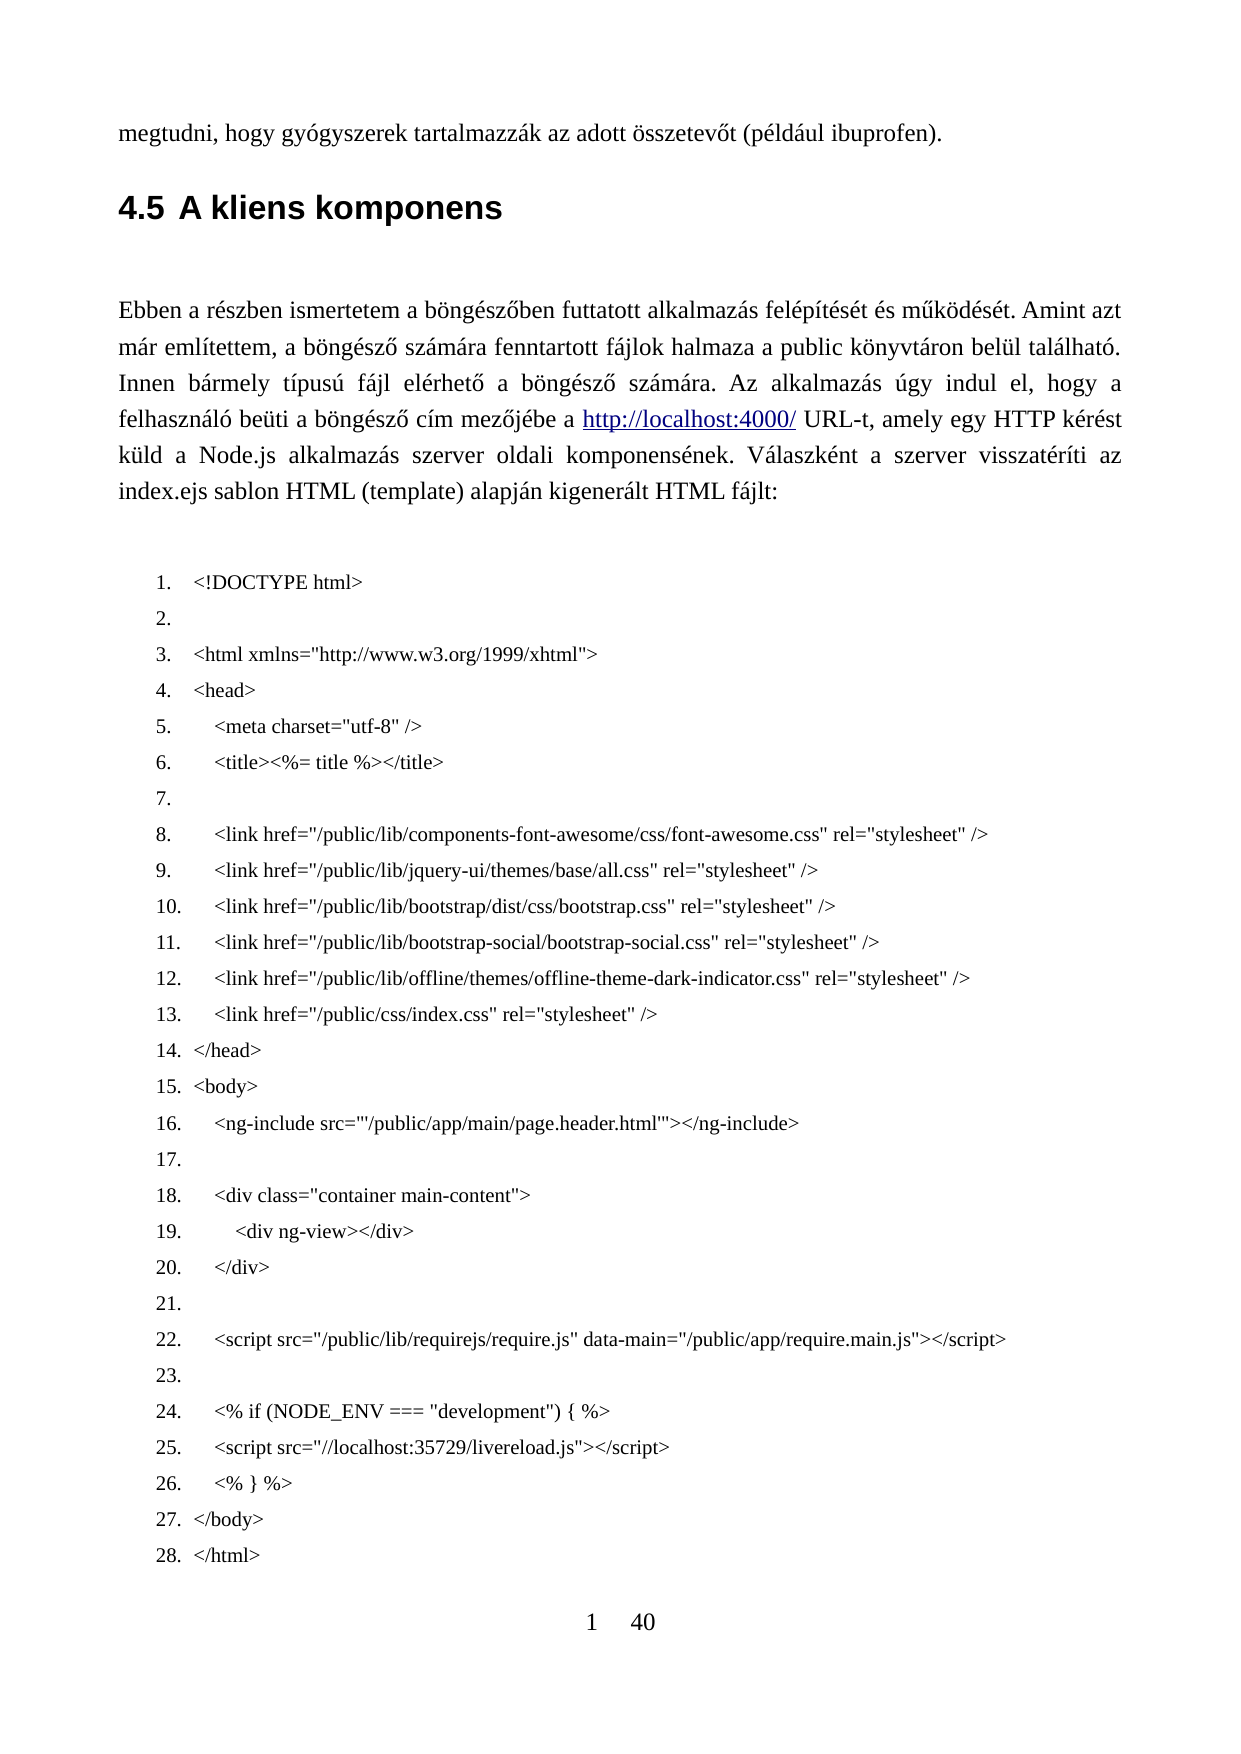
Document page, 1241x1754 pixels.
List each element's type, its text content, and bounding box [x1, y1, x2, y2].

subtitle megtudni, hogy gyógyszerek tartalmazzák az adott összetevőt (például ibuprofen). [118, 118, 1122, 147]
subtitle <link href="/public/lib/components-font-awesome/css/font-awesome.css" rel="stylesheet" /> [156, 825, 1122, 846]
subtitle <body> [156, 1077, 1122, 1098]
subtitle </head> [156, 1041, 1122, 1062]
subtitle <title><%= title %></title> [156, 753, 1122, 774]
subtitle <script src="//localhost:35729/livereload.js"></script> [156, 1437, 1122, 1458]
subtitle A kliens komponens [118, 188, 1122, 227]
subtitle <% } %> [156, 1473, 1122, 1494]
subtitle <html xmlns="http://www.w3.org/1999/xhtml"> [156, 644, 1122, 666]
subtitle <div ng-view></div> [156, 1221, 1122, 1242]
subtitle <head> [156, 681, 1122, 702]
subtitle </div> [156, 1257, 1122, 1278]
subtitle <link href="/public/css/index.css" rel="stylesheet" /> [156, 1005, 1122, 1026]
subtitle <link href="/public/lib/jquery-ui/themes/base/all.css" rel="stylesheet" /> [156, 861, 1122, 882]
subtitle <link href="/public/lib/bootstrap/dist/css/bootstrap.css" rel="stylesheet" /> [156, 897, 1122, 918]
subtitle <div class="container main-content"> [156, 1185, 1122, 1206]
subtitle <% if (NODE_ENV === "development") { %> [156, 1401, 1122, 1422]
subtitle Ebben a részben ismertetem a böngészőben futtatott alkalmazás felépítését és működését. Amint azt már említettem, a böngésző számára fenntartott fájlok halmaza a public könyvtáron belül található. Innen bármely típusú fájl elérhető a böngésző számára. Az alkalmazás úgy indul el, hogy a felhasználó beüti a böngésző cím mezőjébe a http://localhost:4000/ URL-t, amely egy HTTP kérést küld a Node.js alkalmazás szerver oldali komponensének. Válaszként a szerver visszatéríti az index.ejs sablon HTML (template) alapján kigenerált HTML fájlt: [118, 290, 1122, 506]
subtitle </html> [156, 1546, 1122, 1567]
subtitle <ng-include src="'/public/app/main/page.header.html'"></ng-include> [156, 1113, 1122, 1134]
subtitle <meta charset="utf-8" /> [156, 717, 1122, 738]
subtitle <link href="/public/lib/offline/themes/offline-theme-dark-indicator.css" rel="stylesheet" /> [156, 969, 1122, 990]
subtitle <script src="/public/lib/requirejs/require.js" data-main="/public/app/require.main.js"></script> [156, 1329, 1122, 1350]
subtitle </body> [156, 1509, 1122, 1531]
subtitle <link href="/public/lib/bootstrap-social/bootstrap-social.css" rel="stylesheet" /> [156, 933, 1122, 954]
subtitle <!DOCTYPE html> [156, 572, 1122, 593]
